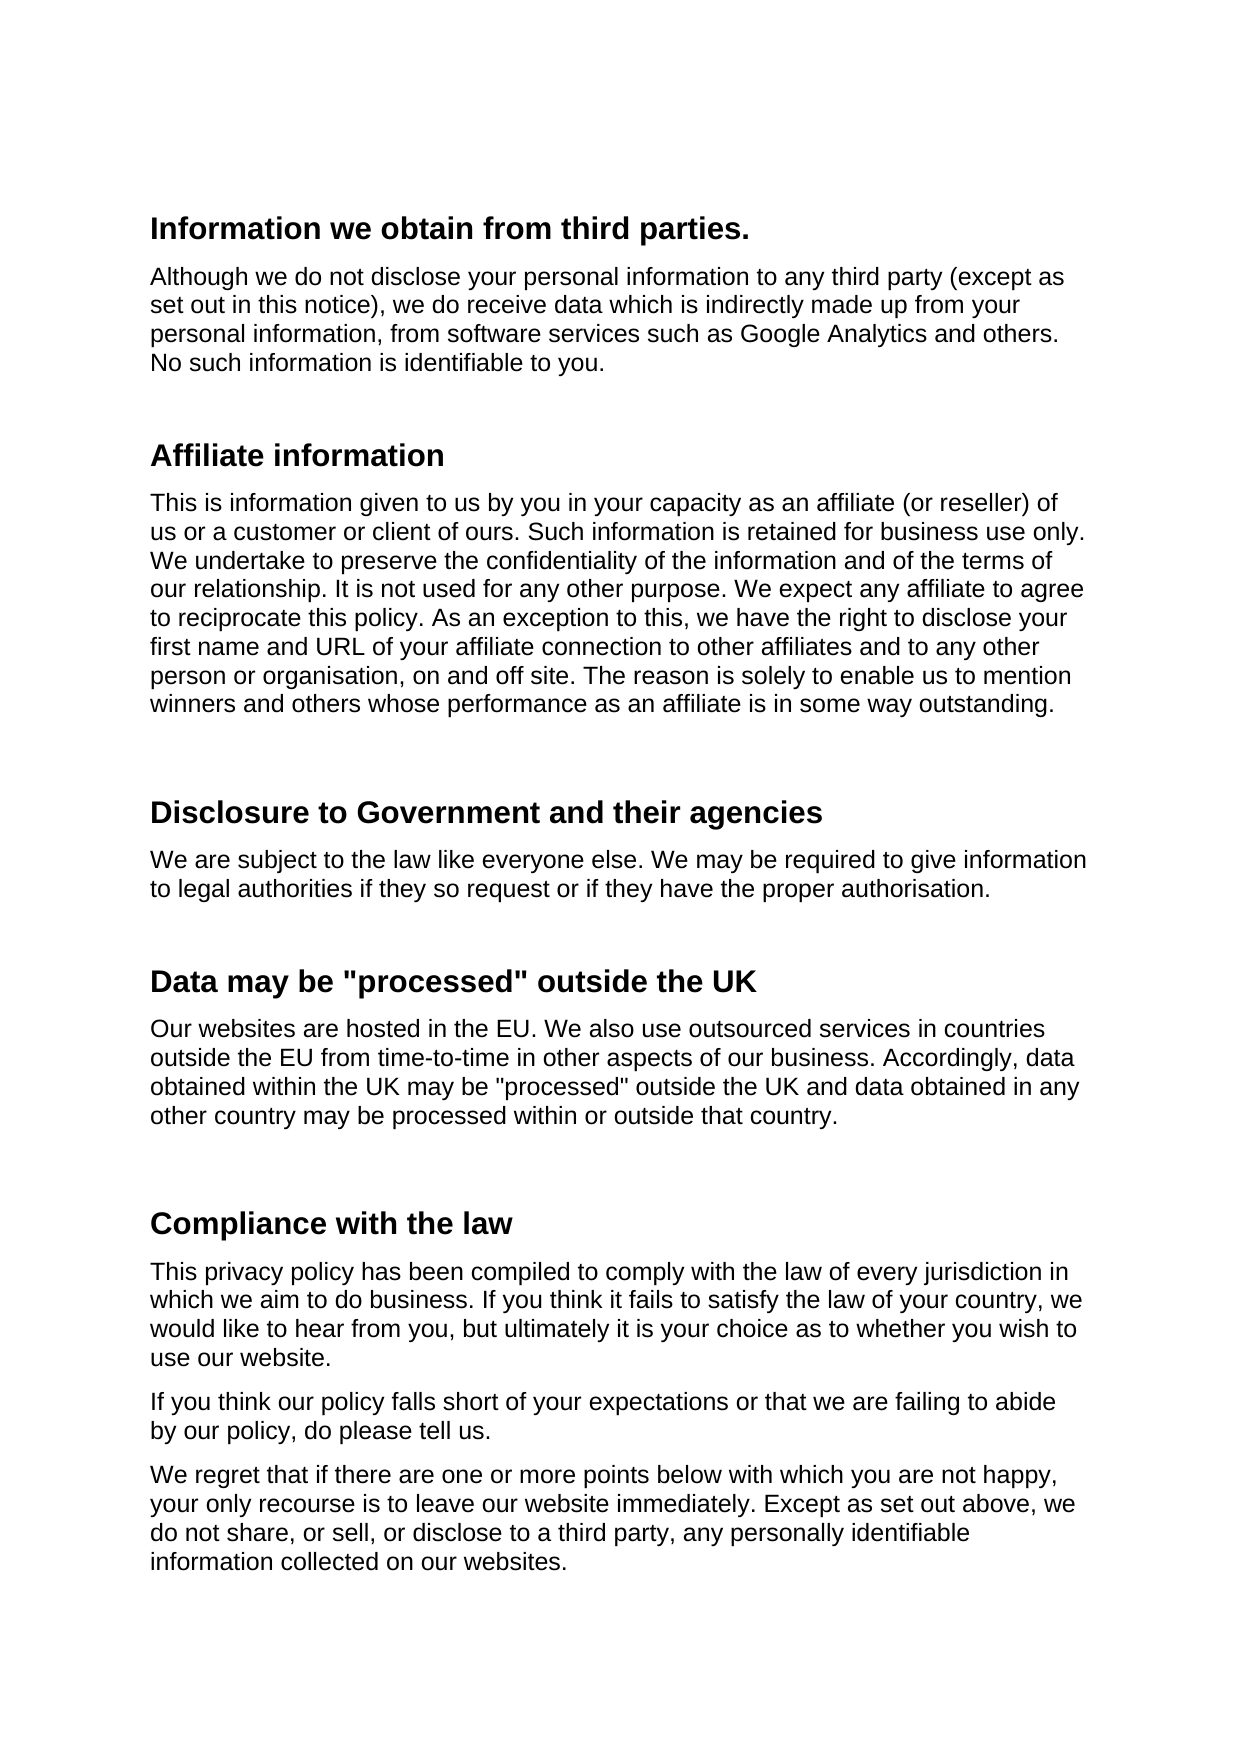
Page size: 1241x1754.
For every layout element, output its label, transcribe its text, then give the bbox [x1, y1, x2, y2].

text If you think our policy falls short of your expectations or that we are failing to abide by our policy, do please tell us. [150, 1387, 1090, 1445]
text This privacy policy has been compiled to comply with the law of every jurisdiction in which we aim to do business. If you think it fails to satisfy the law of your country, we would like to hear from you, but ultimately it is your choice as to whether you wish to use our website. [150, 1257, 1090, 1372]
text Our websites are hosted in the EU. We also use outsourced services in countries outside the EU from time-to-time in other aspects of our business. Accordingly, data obtained within the UK may be "processed" outside the UK and data obtained in any other country may be processed within or outside that country. [150, 1014, 1090, 1129]
subtitle Information we obtain from third parties. [150, 210, 1090, 246]
text Affiliate information [150, 437, 1090, 472]
text We regret that if there are one or more points below with which you are not happy, your only recourse is to leave our website immediately. Except as set out above, we do not share, or sell, or disclose to a third party, any personally identifiable information collected on our websites. [150, 1460, 1090, 1575]
subtitle Disclosure to Government and their agencies [150, 794, 1090, 830]
text Although we do not disclose your personal information to any third party (except as set out in this notice), we do receive data which is indirectly made up from your personal information, from software services such as Google Analytics and others. No such information is identifiable to you. [150, 262, 1090, 377]
text Data may be "processed" outside the UK [150, 963, 1090, 999]
subtitle Compliance with the law [150, 1205, 1090, 1241]
text We are subject to the law like everyone else. We may be required to give information to legal authorities if they so request or if they have the proper authorisation. [150, 845, 1090, 903]
text This is information given to us by you in your capacity as an affiliate (or reseller) of us or a customer or client of ours. Such information is retained for business use only. We undertake to preserve the confidentiality of the information and of the terms of our relationship. It is not used for any other purpose. We expect any affiliate to agree to reciprocate this policy. As an exception to this, we have the right to disclose your first name and URL of your affiliate connection to other affiliates and to any other person or organisation, on and off site. The reason is solely to enable us to mention winners and others whose performance as an affiliate is in some way outstanding. [150, 488, 1090, 718]
